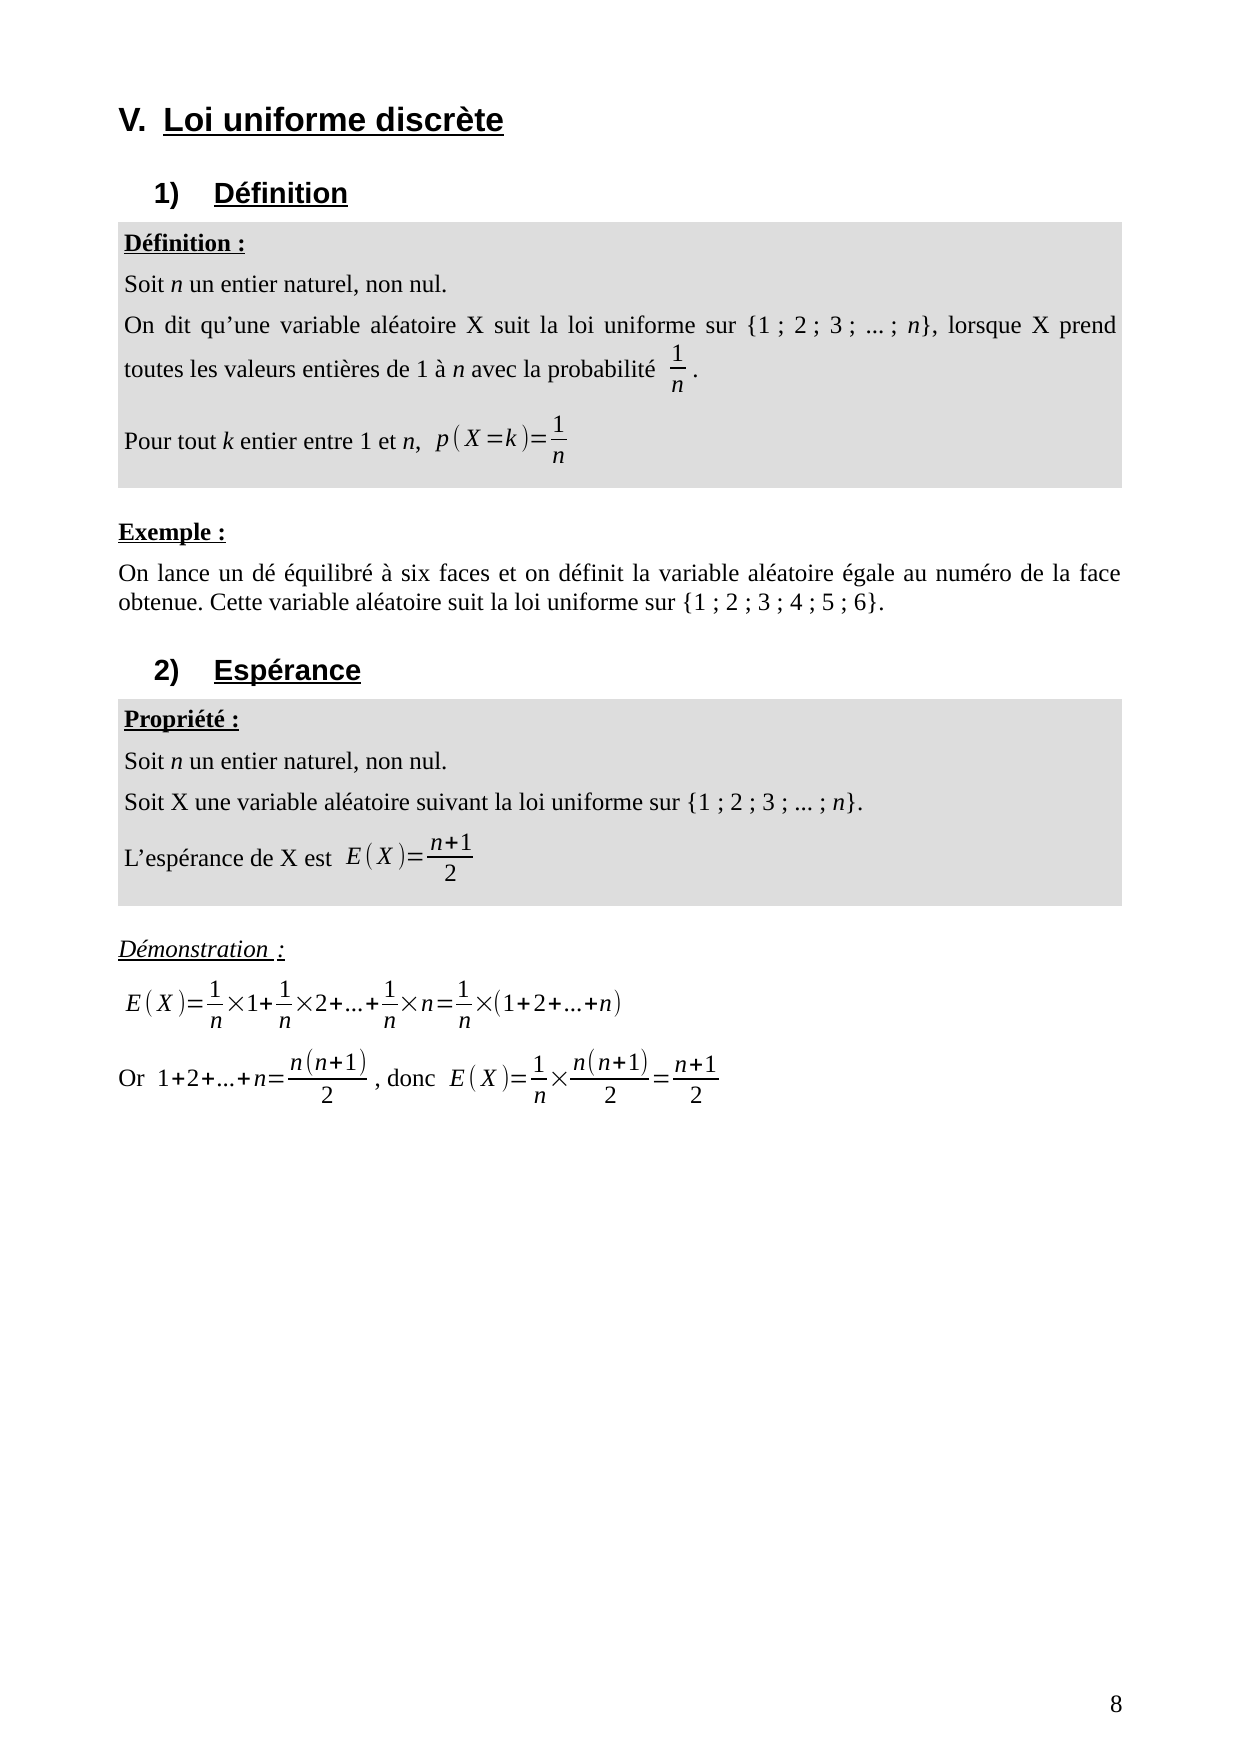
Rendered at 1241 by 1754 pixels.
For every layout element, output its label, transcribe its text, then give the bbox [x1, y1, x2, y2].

text On lance un dé équilibré à six faces et on définit la variable aléatoire égale au numéro de la face obtenue. Cette variable aléatoire suit la loi uniforme sur {1 ; 2 ; 3 ; 4 ; 5 ; 6}. [118, 558, 1122, 615]
table_header Propriété : Soit n un entier naturel, non nul. Soit X une variable aléatoire suivant la loi uniforme sur {1 ; 2 ; 3 ; ... ; n}. L’espérance de X est [118, 699, 1122, 906]
text Démonstration : [118, 934, 1122, 963]
subtitle Espérance [153, 653, 1122, 686]
subtitle Loi uniforme discrète [118, 100, 1122, 139]
text Exemple : [118, 517, 1122, 545]
text Or , donc [118, 1047, 1122, 1108]
table_header Définition : Soit n un entier naturel, non nul. On dit qu’une variable aléatoire X suit la loi uniforme sur {1 ; 2 ; 3 ; ... ; n}, lorsque X prend toutes les valeurs entières de 1 à n avec la probabilité . Pour tout k entier entre 1 et n, [118, 222, 1122, 488]
subtitle Définition [153, 176, 1122, 210]
